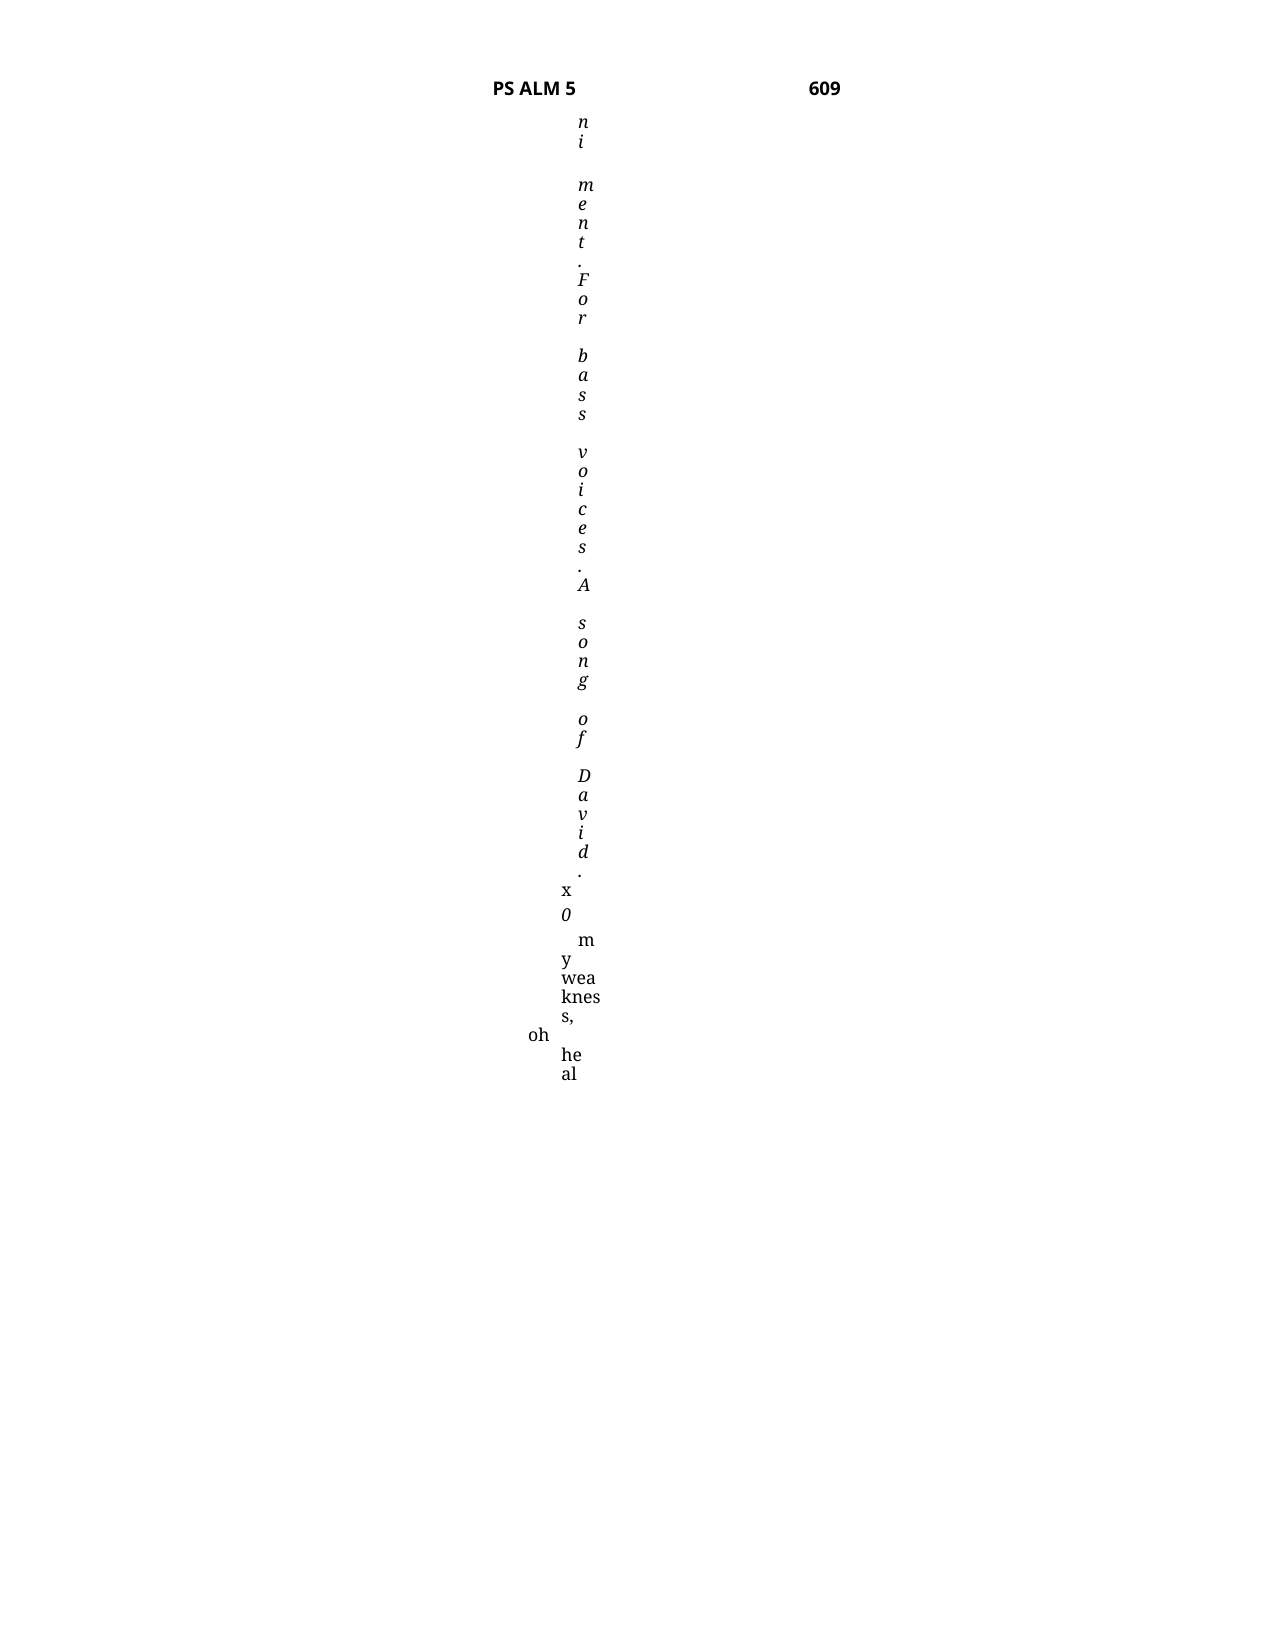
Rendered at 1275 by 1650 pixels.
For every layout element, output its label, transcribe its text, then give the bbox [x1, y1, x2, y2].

text my weakness, [561, 931, 601, 1027]
text oh heal me, for my health is broken, [561, 1027, 584, 1084]
text From, the Choirmaster’s collec­tion. To a string accompani­ment. For bass voices. A song of David. [561, 114, 584, 881]
